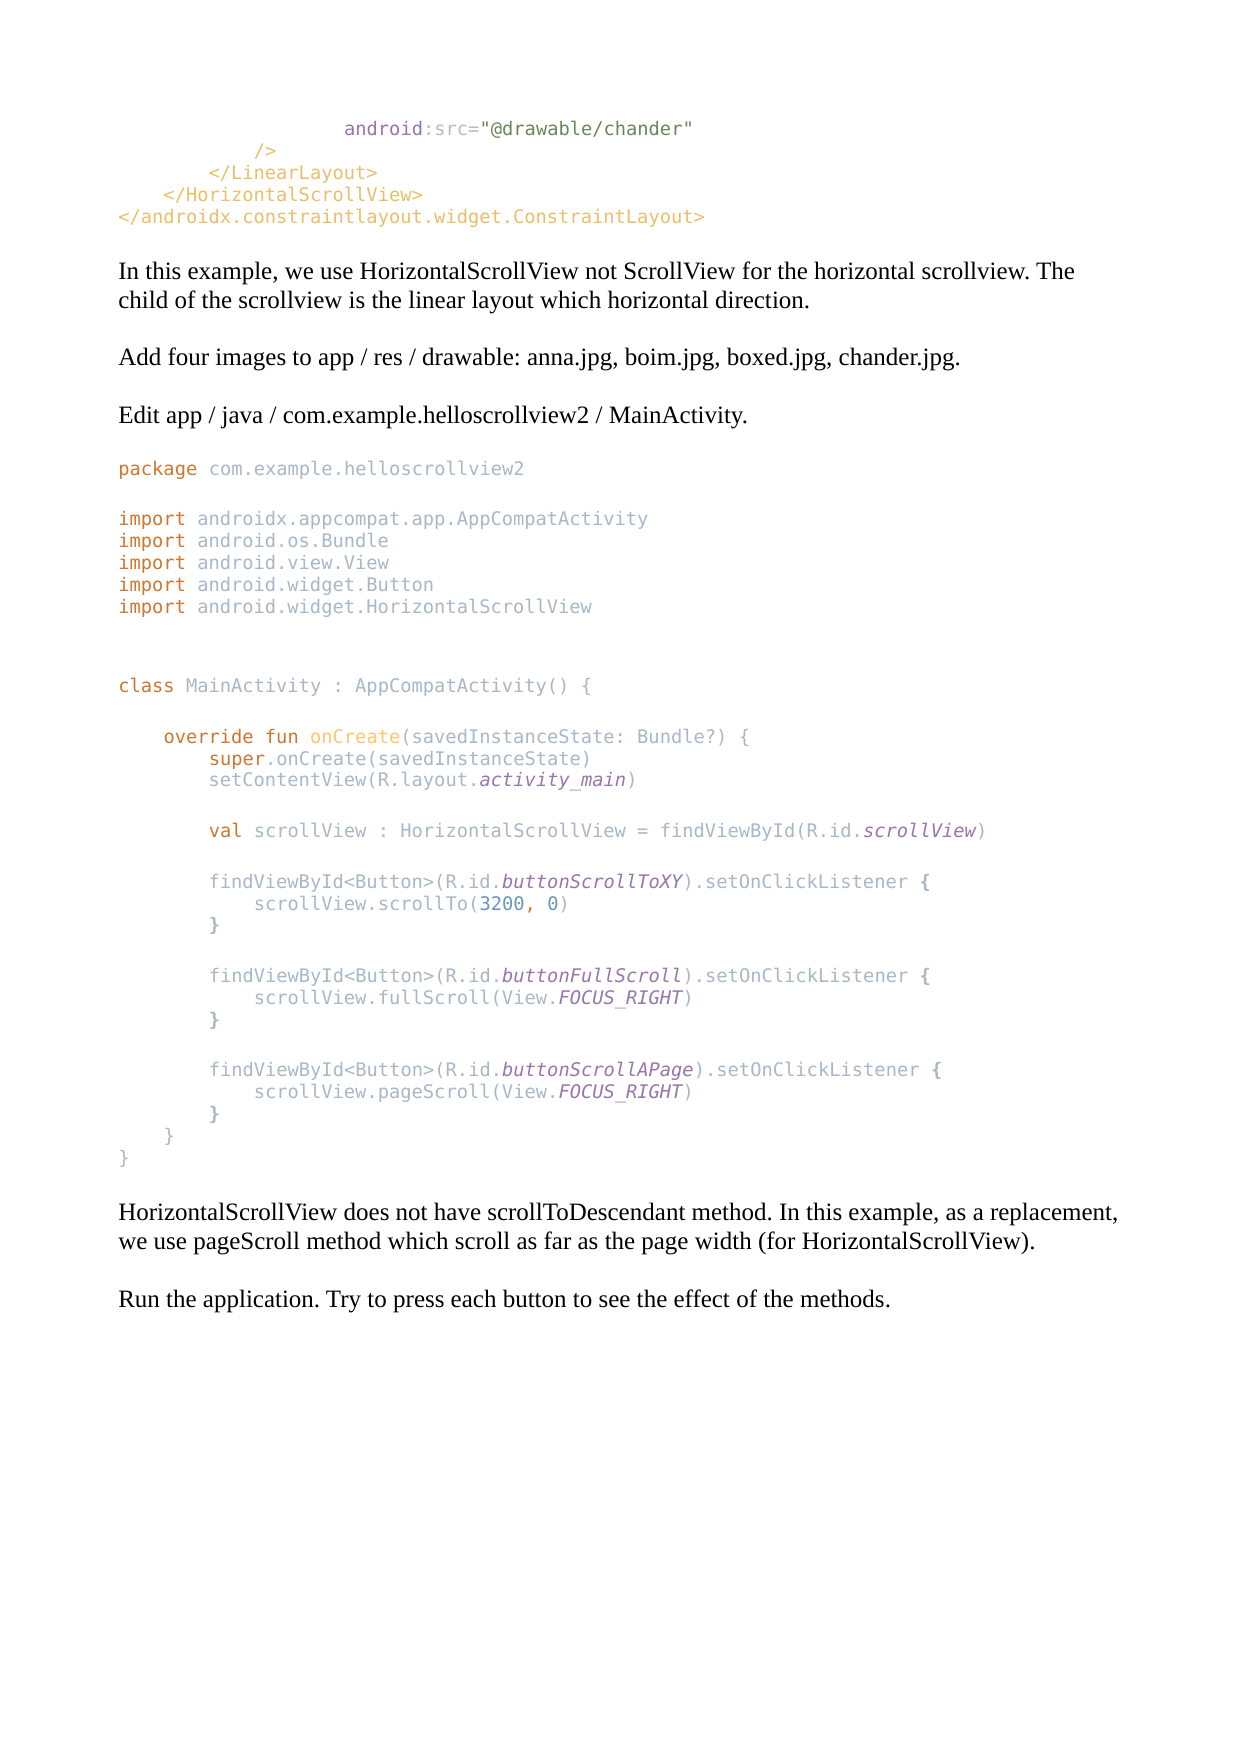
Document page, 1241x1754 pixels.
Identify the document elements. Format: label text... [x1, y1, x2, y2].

text HorizontalScrollView does not have scrollToDescendant method. In this example, as a replacement, we use pageScroll method which scroll as far as the page width (for HorizontalScrollView). [118, 1197, 1122, 1255]
text In this example, we use HorizontalScrollView not ScrollView for the horizontal scrollview. The child of the scrollview is the linear layout which horizontal direction. [118, 256, 1122, 314]
text Edit app / java / com.example.helloscrollview2 / MainActivity. [118, 400, 1122, 429]
text Run the application. Try to press each button to see the effect of the methods. [118, 1284, 1122, 1312]
text package com.example.helloscrollview2 import androidx.appcompat.app.AppCompatActivity import android.os.Bundle import android.view.View import android.widget.Button import android.widget.HorizontalScrollView class MainActivity : AppCompatActivity() { override fun onCreate(savedInstanceState: Bundle?) { super.onCreate(savedInstanceState) setContentView(R.layout.activity_main) val scrollView : HorizontalScrollView = findViewById(R.id.scrollView) findViewById<Button>(R.id.buttonScrollToXY).setOnClickListener { scrollView.scrollTo(3200, 0) } findViewById<Button>(R.id.buttonFullScroll).setOnClickListener { scrollView.fullScroll(View.FOCUS_RIGHT) } findViewById<Button>(R.id.buttonScrollAPage).setOnClickListener { scrollView.pageScroll(View.FOCUS_RIGHT) } } } [118, 457, 1122, 1169]
text Add four images to app / res / drawable: anna.jpg, boim.jpg, boxed.jpg, chander.jpg. [118, 342, 1122, 371]
text android:src="@drawable/chander" /> </LinearLayout> </HorizontalScrollView> </androidx.constraintlayout.widget.ConstraintLayout> [118, 118, 1122, 227]
